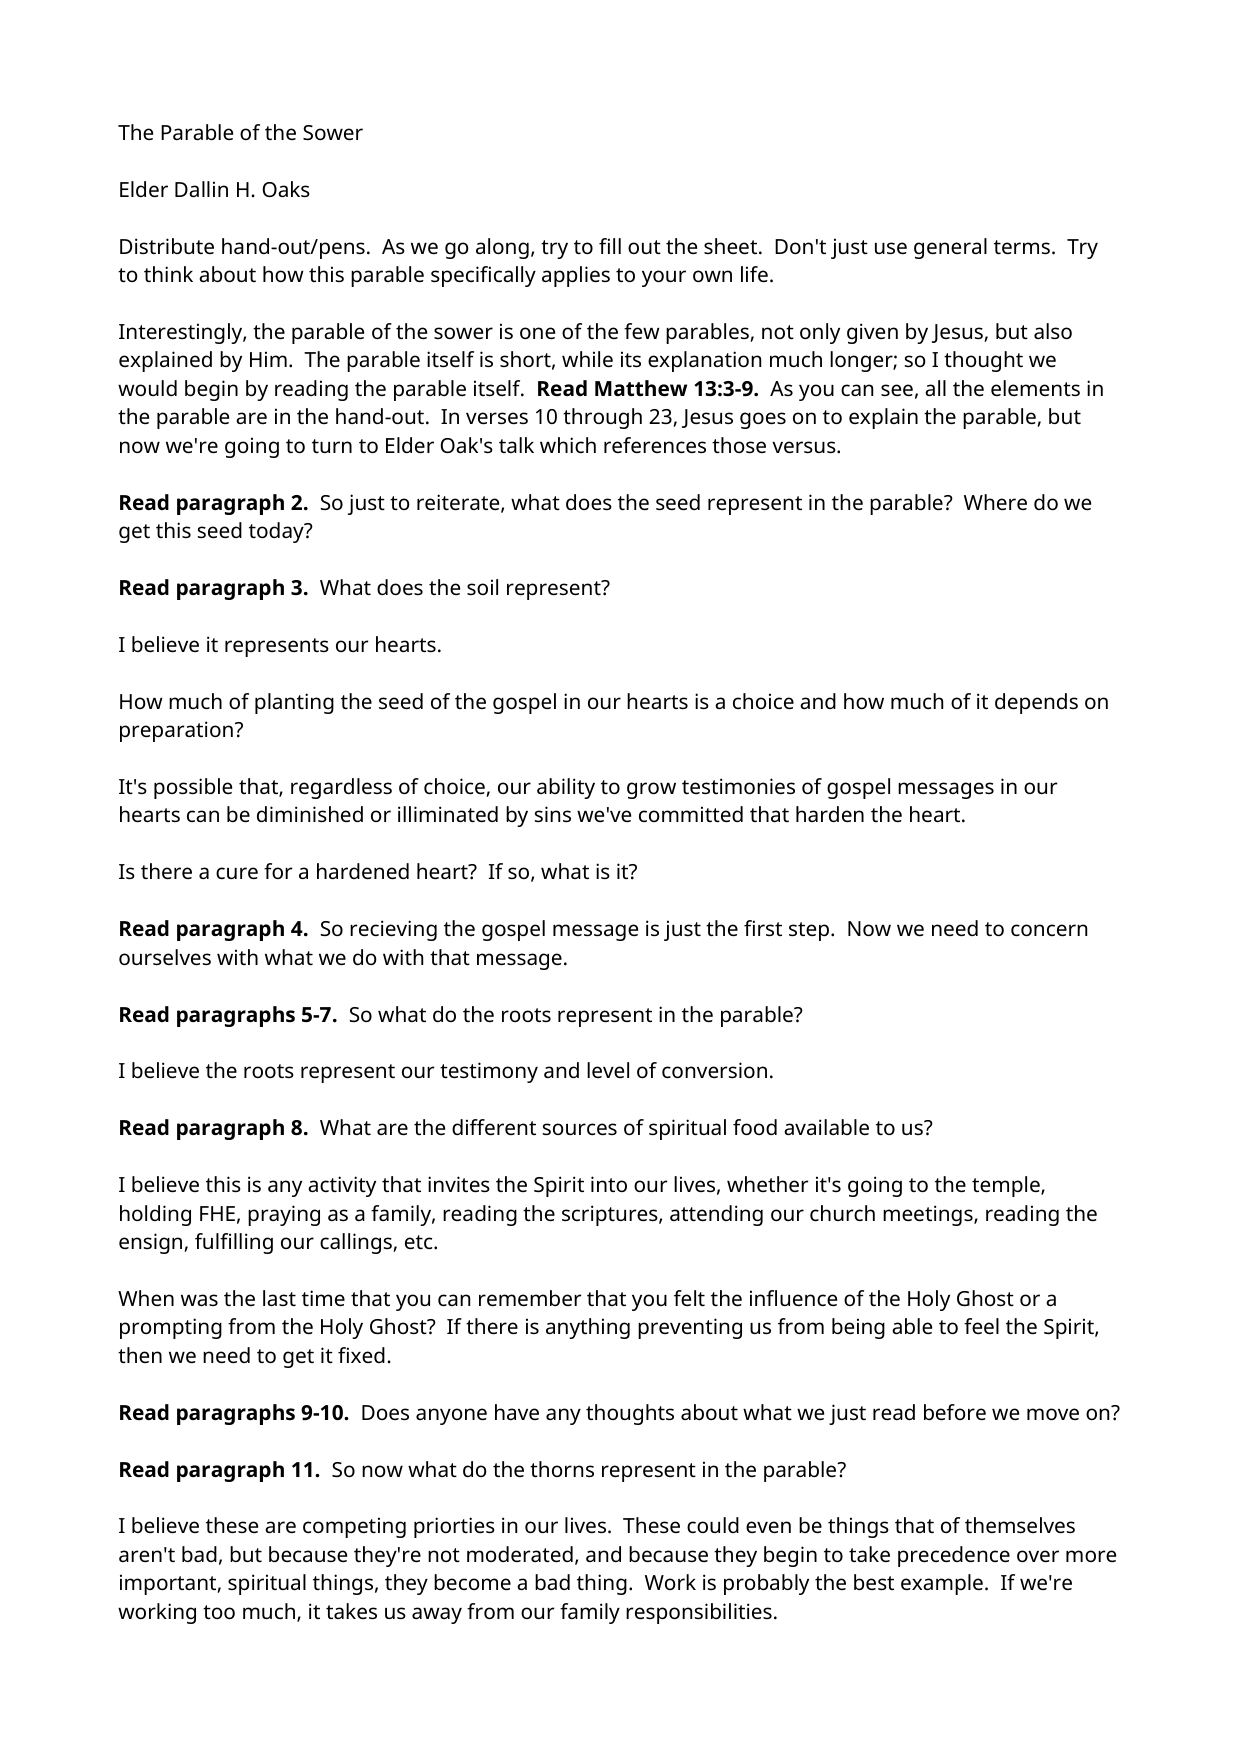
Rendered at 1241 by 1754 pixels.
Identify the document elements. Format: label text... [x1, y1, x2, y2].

text Read paragraph 2. So just to reiterate, what does the seed represent in the parable? Where do we get this seed today? [118, 488, 1122, 545]
text Interestingly, the parable of the sower is one of the few parables, not only given by Jesus, but also explained by Him. The parable itself is short, while its explanation much longer; so I thought we would begin by reading the parable itself. Read Matthew 13:3-9. As you can see, all the elements in the parable are in the hand-out. In verses 10 through 23, Jesus goes on to explain the parable, but now we're going to turn to Elder Oak's talk which references those versus. [118, 317, 1122, 459]
text Elder Dallin H. Oaks [118, 175, 1122, 203]
text When was the last time that you can remember that you felt the influence of the Holy Ghost or a prompting from the Holy Ghost? If there is anything preventing us from being able to feel the Spirit, then we need to get it fixed. [118, 1284, 1122, 1369]
text It's possible that, regardless of choice, our ability to grow testimonies of gospel messages in our hearts can be diminished or illiminated by sins we've committed that harden the heart. [118, 772, 1122, 829]
text I believe it represents our hearts. [118, 630, 1122, 658]
text How much of planting the seed of the gospel in our hearts is a choice and how much of it depends on preparation? [118, 687, 1122, 744]
text Read paragraph 3. What does the soil represent? [118, 573, 1122, 602]
text I believe the roots represent our testimony and level of conversion. [118, 1057, 1122, 1085]
text Read paragraphs 9-10. Does anyone have any thoughts about what we just read before we move on? [118, 1398, 1122, 1426]
text Read paragraph 8. What are the different sources of spiritual food available to us? [118, 1113, 1122, 1142]
text Read paragraph 11. So now what do the thorns represent in the parable? [118, 1455, 1122, 1483]
text Distribute hand-out/pens. As we go along, try to fill out the sheet. Don't just use general terms. Try to think about how this parable specifically applies to your own life. [118, 232, 1122, 289]
text The Parable of the Sower [118, 118, 1122, 147]
text Is there a cure for a hardened heart? If so, what is it? [118, 857, 1122, 886]
text Read paragraph 4. So recieving the gospel message is just the first step. Now we need to concern ourselves with what we do with that message. [118, 914, 1122, 971]
text I believe this is any activity that invites the Spirit into our lives, whether it's going to the temple, holding FHE, praying as a family, reading the scriptures, attending our church meetings, reading the ensign, fulfilling our callings, etc. [118, 1170, 1122, 1256]
text Read paragraphs 5-7. So what do the roots represent in the parable? [118, 1000, 1122, 1028]
text I believe these are competing priorties in our lives. These could even be things that of themselves aren't bad, but because they're not moderated, and because they begin to take precedence over more important, spiritual things, they become a bad thing. Work is probably the best example. If we're working too much, it takes us away from our family responsibilities. [118, 1512, 1122, 1625]
